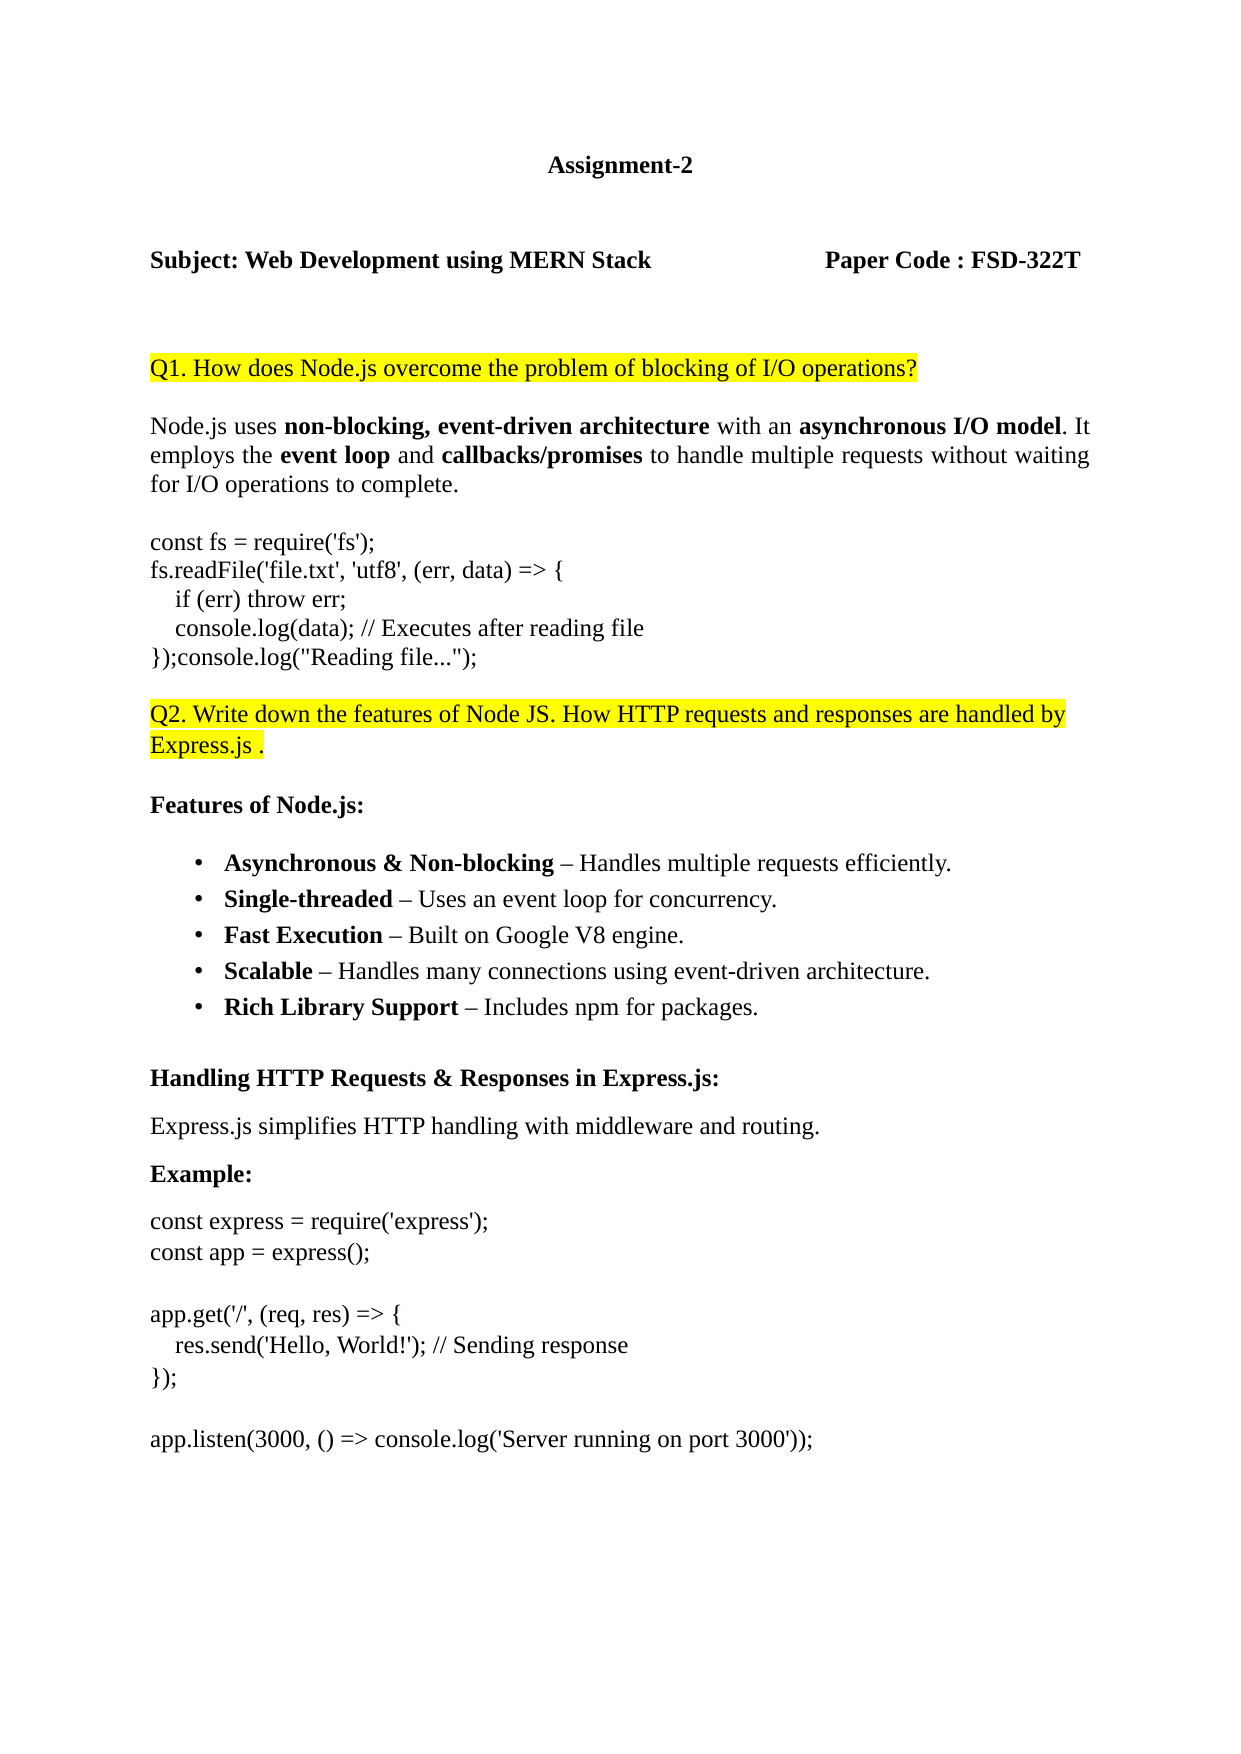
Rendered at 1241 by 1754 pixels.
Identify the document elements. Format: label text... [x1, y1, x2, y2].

subtitle const fs = require('fs'); [150, 527, 1090, 555]
subtitle Features of Node.js: [150, 790, 1090, 819]
text Assignment-2 [150, 150, 1090, 179]
subtitle Handling HTTP Requests & Responses in Express.js: [150, 1063, 1090, 1092]
subtitle Example: [150, 1159, 1090, 1187]
text const app = express(); [150, 1237, 1090, 1266]
subtitle fs.readFile('file.txt', 'utf8', (err, data) => { [150, 555, 1090, 584]
subtitle });console.log("Reading file..."); [150, 642, 1090, 670]
subtitle if (err) throw err; [150, 584, 1090, 613]
subtitle Q1. How does Node.js overcome the problem of blocking of I/O operations? [150, 353, 1090, 382]
text Subject: Web Development using MERN Stack Paper Code : FSD-322T [150, 245, 1090, 274]
text const express = require('express'); [150, 1206, 1090, 1235]
list Rich Library Support – Includes npm for packages. [194, 992, 1090, 1020]
text app.get('/', (req, res) => { [150, 1299, 1090, 1328]
list Single-threaded – Uses an event loop for concurrency. [194, 884, 1090, 913]
list Scalable – Handles many connections using event-driven architecture. [194, 956, 1090, 984]
text res.send('Hello, World!'); // Sending response [150, 1331, 1090, 1359]
text }); [150, 1362, 1090, 1390]
subtitle Node.js uses non-blocking, event-driven architecture with an asynchronous I/O model. It employs the event loop and callbacks/promises to handle multiple requests without waiting for I/O operations to complete. [150, 411, 1090, 497]
text Express.js simplifies HTTP handling with middleware and routing. [150, 1111, 1090, 1140]
text Q2. Write down the features of Node JS. How HTTP requests and responses are handled by Express.js . [150, 699, 1090, 759]
list Asynchronous & Non-blocking – Handles multiple requests efficiently. [194, 848, 1090, 877]
text app.listen(3000, () => console.log('Server running on port 3000')); [150, 1424, 1090, 1452]
list Fast Execution – Built on Google V8 engine. [194, 920, 1090, 949]
subtitle console.log(data); // Executes after reading file [150, 613, 1090, 642]
